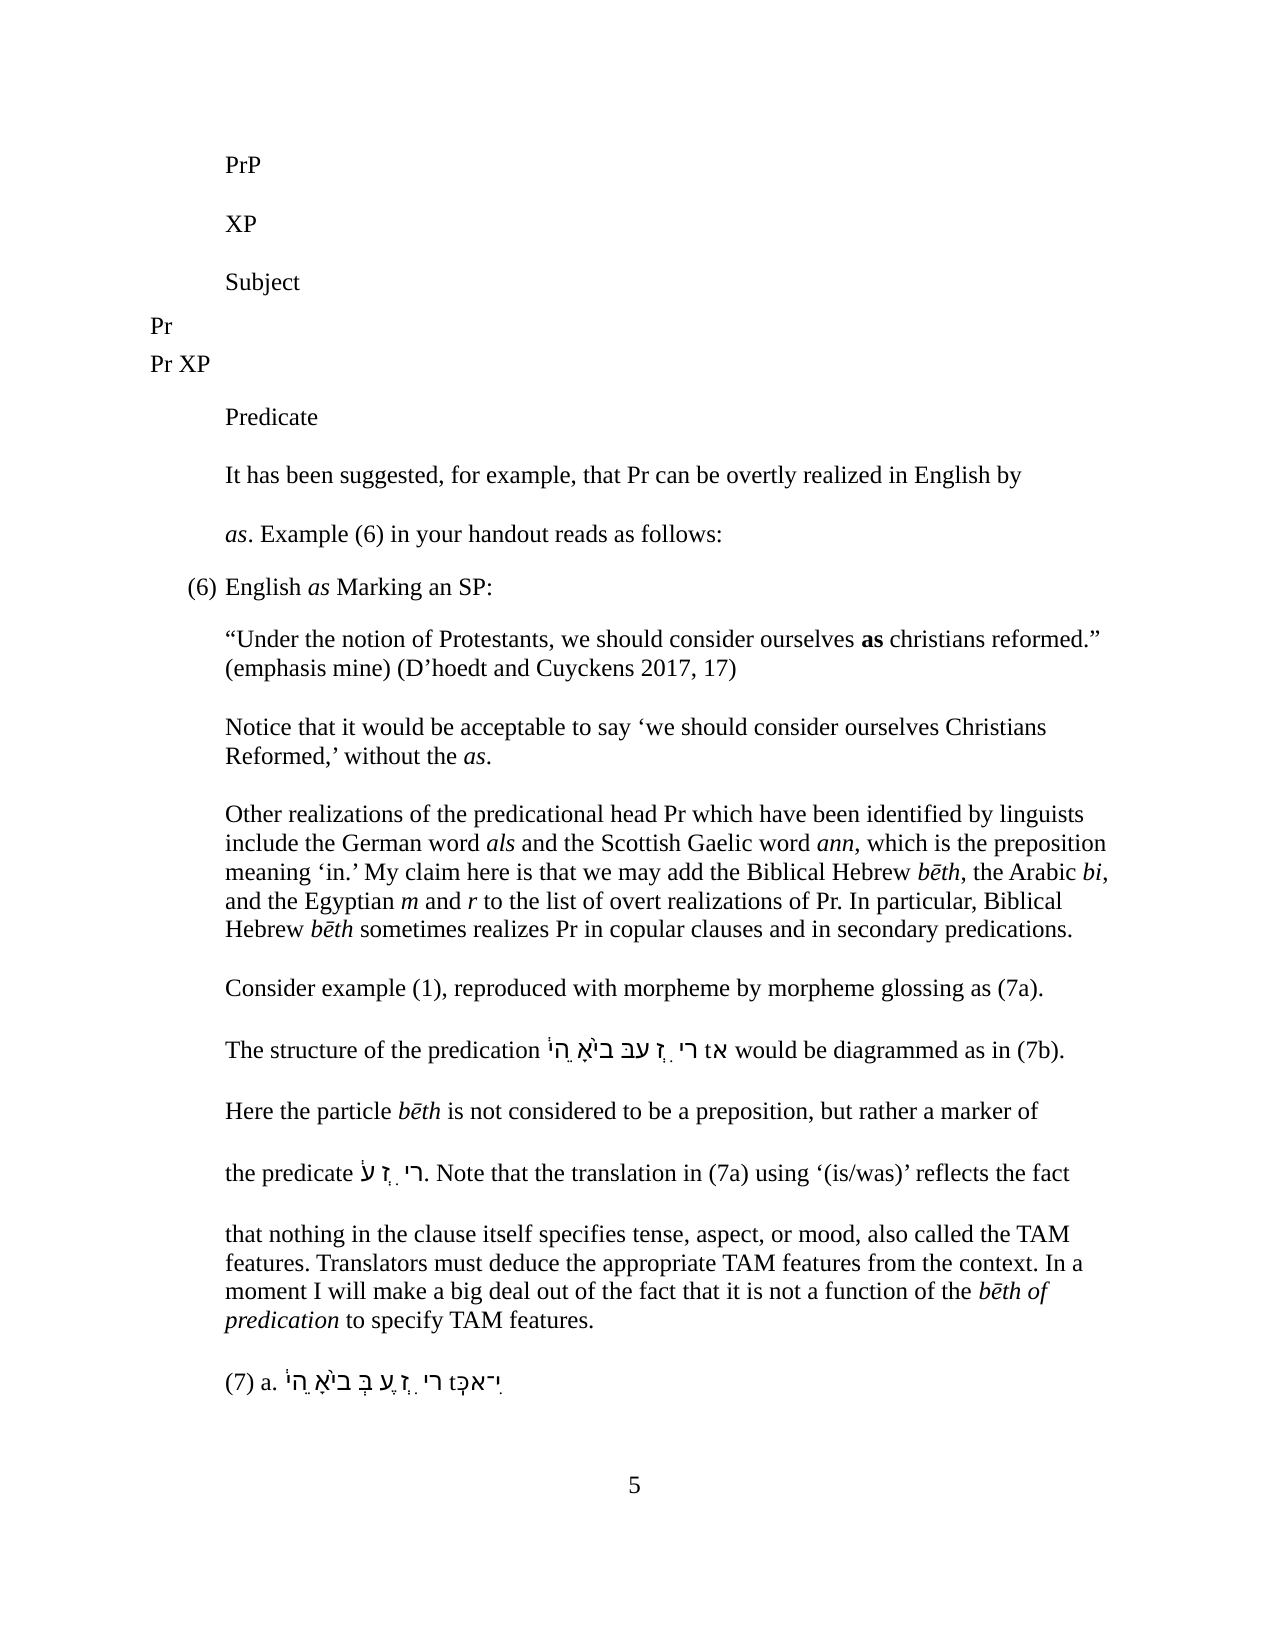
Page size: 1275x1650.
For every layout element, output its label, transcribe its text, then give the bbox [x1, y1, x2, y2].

text XP [225, 209, 1125, 237]
text that nothing in the clause itself specifies tense, aspect, or mood, also called the TAM features. Translators must deduce the appropriate TAM features from the context. In a moment I will make a big deal out of the fact that it is not a function of the bēth of predication to specify TAM features. [225, 1219, 1125, 1334]
text Notice that it would be acceptable to say ‘we should consider ourselves Christians Reformed,’ without the as. [225, 712, 1125, 769]
text It has been suggested, for example, that Pr can be overtly realized in English by [225, 460, 1125, 489]
text the predicate ֔רי ִ ְז ע. Note that the translation in (7a) using ‘(is/was)’ reflects the fact [225, 1155, 1125, 1189]
text Pr [150, 311, 1125, 340]
text Subject [225, 267, 1125, 296]
text Consider example (1), reproduced with morpheme by morpheme glossing as (7a). [225, 973, 1125, 1002]
text Other realizations of the predicational head Pr which have been identified by linguists include the German word als and the Scottish Gaelic word ann, which is the preposition meaning ‘in.’ My claim here is that we may add the Biblical Hebrew bēth, the Arabic bi, and the Egyptian m and r to the list of overt realizations of Pr. In particular, Biblical Hebrew bēth sometimes realizes Pr in copular clauses and in secondary predications. [225, 799, 1125, 943]
text Here the particle bēth is not considered to be a preposition, but rather a marker of [225, 1096, 1125, 1125]
text The structure of the predication ֔רי ִ ְז עבּ בי֙אָ ֵהי tא would be diagrammed as in (7b). [225, 1032, 1125, 1066]
text Predicate [225, 402, 1125, 430]
text “Under the notion of Protestants, we should consider ourselves as christians reformed.” (emphasis mine) (D’hoedt and Cuyckens 2017, 17) [225, 624, 1125, 682]
text as. Example (6) in your handout reads as follows: [225, 519, 1125, 548]
text PrP [225, 150, 1125, 179]
list English as Marking an SP: [187, 572, 1125, 601]
text (7) a. ֔רי ִ ְז ֶע בְּ בי֙אָ ֵהי tי־אכּֽ ִ [225, 1364, 1125, 1398]
text Pr XP [150, 349, 1125, 378]
